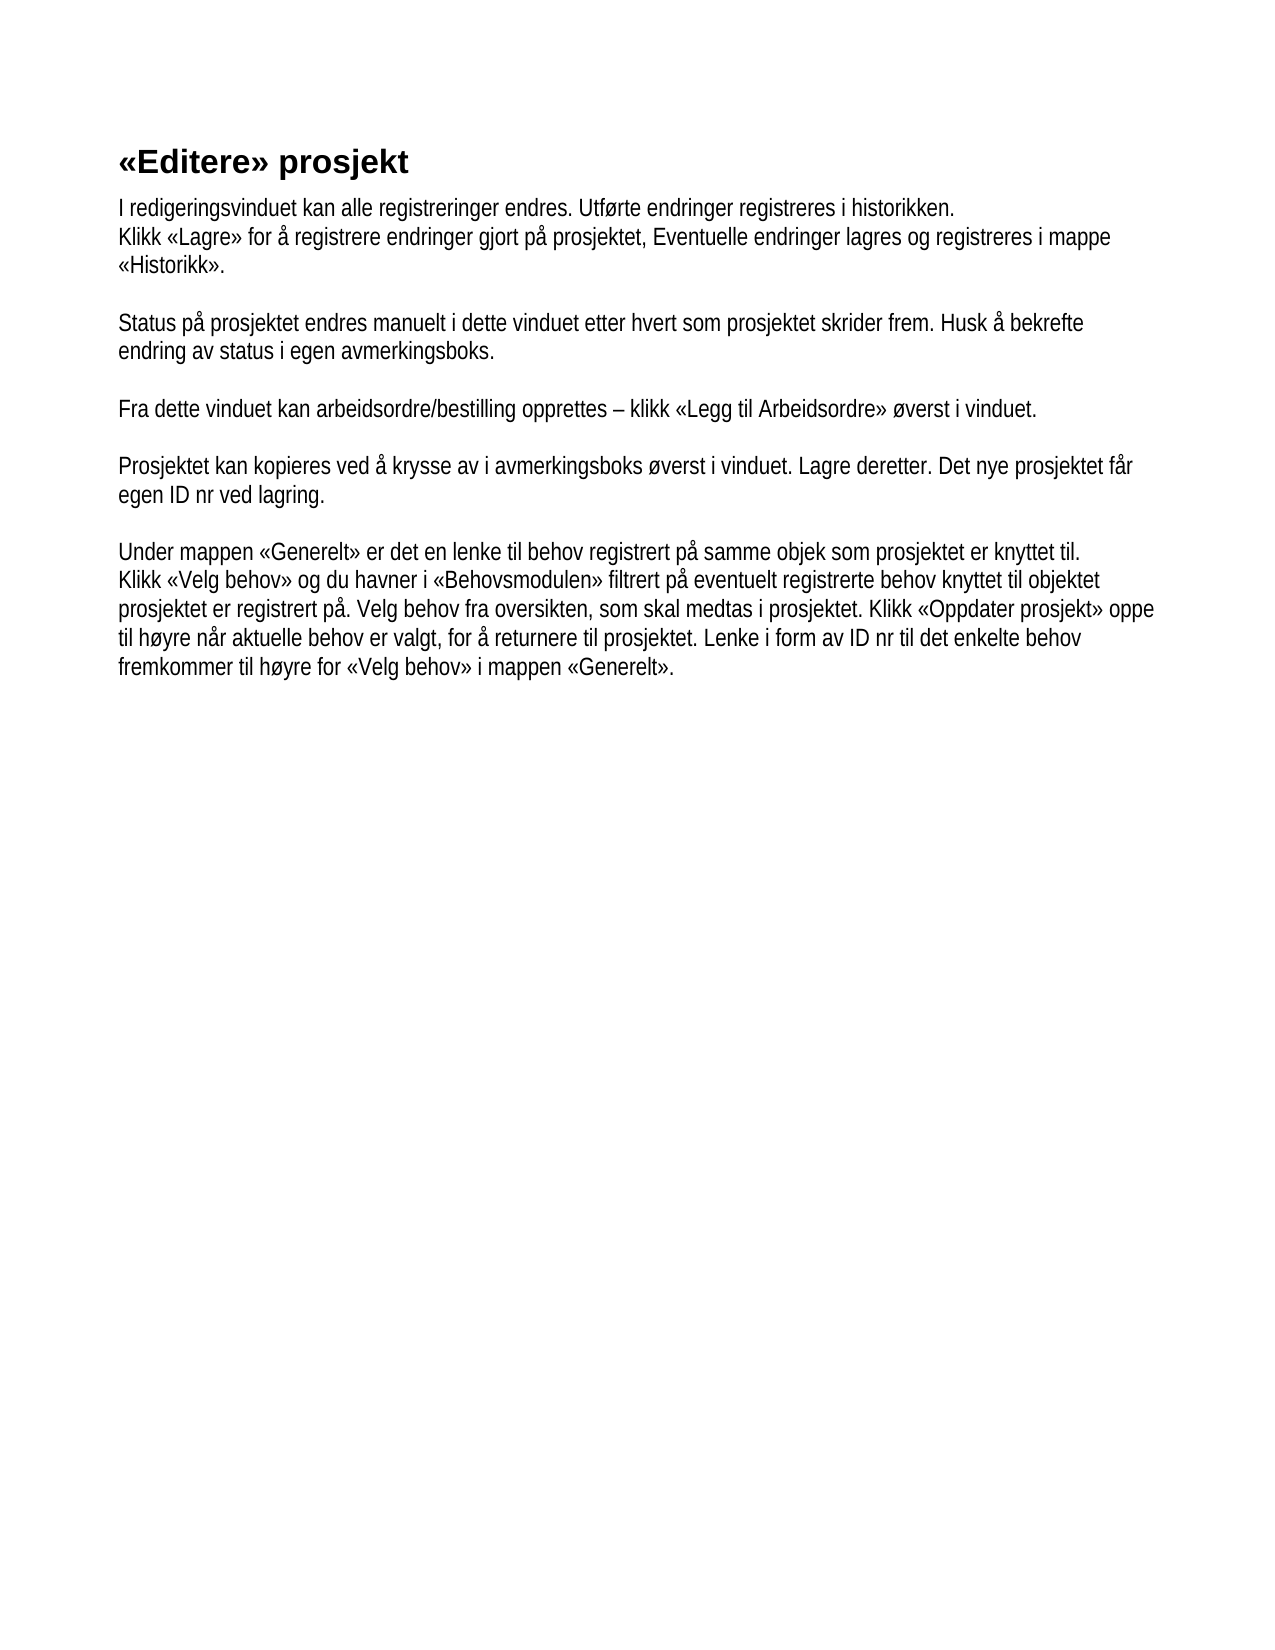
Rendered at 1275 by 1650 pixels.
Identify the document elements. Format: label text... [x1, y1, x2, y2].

text Klikk «Velg behov» og du havner i «Behovsmodulen» filtrert på eventuelt registrerte behov knyttet til objektet prosjektet er registrert på. Velg behov fra oversikten, som skal medtas i prosjektet. Klikk «Oppdater prosjekt» oppe til høyre når aktuelle behov er valgt, for å returnere til prosjektet. Lenke i form av ID nr til det enkelte behov fremkommer til høyre for «Velg behov» i mappen «Generelt». [118, 566, 1157, 680]
text Status på prosjektet endres manuelt i dette vinduet etter hvert som prosjektet skrider frem. Husk å bekrefte endring av status i egen avmerkingsboks. [118, 308, 1157, 365]
text I redigeringsvinduet kan alle registreringer endres. Utførte endringer registreres i historikken. [118, 193, 1157, 222]
subtitle «Editere» prosjekt [118, 143, 1157, 181]
text Prosjektet kan kopieres ved å krysse av i avmerkingsboks øverst i vinduet. Lagre deretter. Det nye prosjektet får egen ID nr ved lagring. [118, 451, 1157, 508]
text Under mappen «Generelt» er det en lenke til behov registrert på samme objek som prosjektet er knyttet til. [118, 537, 1157, 566]
text Klikk «Lagre» for å registrere endringer gjort på prosjektet, Eventuelle endringer lagres og registreres i mappe «Historikk». [118, 222, 1157, 279]
text Fra dette vinduet kan arbeidsordre/bestilling opprettes – klikk «Legg til Arbeidsordre» øverst i vinduet. [118, 394, 1157, 422]
